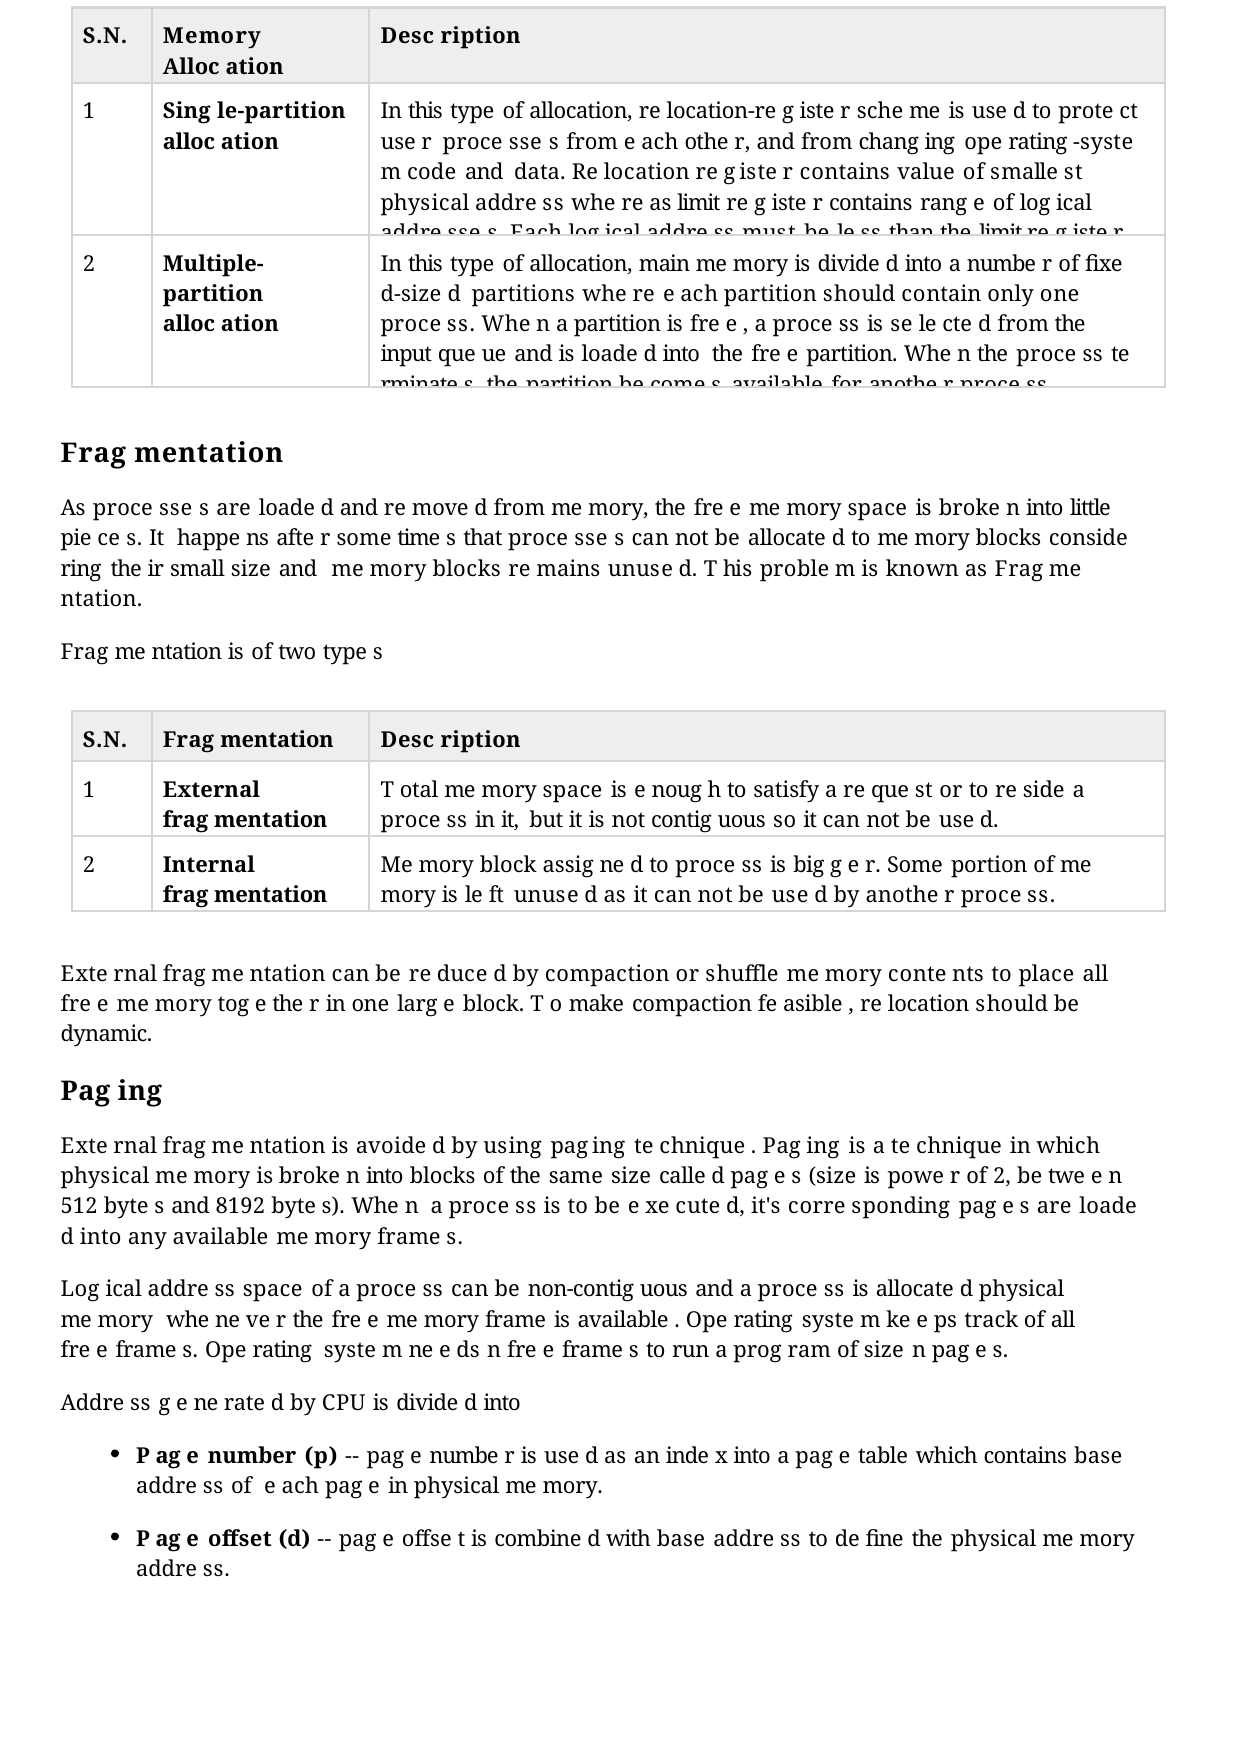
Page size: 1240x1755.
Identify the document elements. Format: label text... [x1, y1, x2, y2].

table_header Desc ription [370, 712, 1164, 760]
table_cell Multiple- partition alloc ation [153, 236, 368, 386]
subtitle Frag mentation [60, 433, 1155, 470]
text Log ical addre ss space of a proce ss can be non-contig uous and a proce ss is allocate d physical me mory whe ne ve r the fre e me mory frame is available . Ope rating syste m ke e ps track of all fre e frame s. Ope rating syste m ne e ds n fre e frame s to run a prog ram of size n pag e s. [60, 1273, 1093, 1364]
text As proce sse s are loade d and re move d from me mory, the fre e me mory space is broke n into little pie ce s. It happe ns afte r some time s that proce sse s can not be allocate d to me mory blocks conside ring the ir small size and me mory blocks re mains unuse d. T his proble m is known as Frag me ntation. [60, 492, 1148, 613]
table_cell External frag mentation [153, 762, 368, 835]
table_cell T otal me mory space is e noug h to satisfy a re que st or to re side a proce ss in it, but it is not contig uous so it can not be use d. [370, 762, 1164, 835]
table_cell 1 [73, 84, 151, 234]
subtitle Pag ing [60, 1071, 1155, 1108]
table_cell 1 [73, 762, 151, 835]
text Addre ss g e ne rate d by CPU is divide d into [60, 1387, 1155, 1417]
text P ag e offset (d) -- pag e offse t is combine d with base addre ss to de fine the physical me mory addre ss. [136, 1523, 1155, 1582]
table_cell In this type of allocation, main me mory is divide d into a numbe r of fixe d-size d partitions whe re e ach partition should contain only one proce ss. Whe n a partition is fre e , a proce ss is se le cte d from the input que ue and is loade d into the fre e partition. Whe n the proce ss te rminate s, the partition be come s available for anothe r proce ss. [370, 236, 1164, 386]
text Exte rnal frag me ntation can be re duce d by compaction or shuffle me mory conte nts to place all fre e me mory tog e the r in one larg e block. T o make compaction fe asible , re location should be dynamic. [60, 958, 1126, 1048]
table_header Desc ription [370, 9, 1164, 82]
table_header Memory Alloc ation [153, 9, 368, 82]
table_header Frag mentation [153, 712, 368, 760]
text Frag me ntation is of two type s [60, 636, 1155, 665]
table_cell 2 [73, 837, 151, 910]
table_cell Internal frag mentation [153, 837, 368, 910]
table_cell Me mory block assig ne d to proce ss is big g e r. Some portion of me mory is le ft unuse d as it can not be use d by anothe r proce ss. [370, 837, 1164, 910]
table_cell 2 [73, 236, 151, 386]
text P ag e number (p) -- pag e numbe r is use d as an inde x into a pag e table which contains base addre ss of e ach pag e in physical me mory. [136, 1440, 1155, 1500]
table_cell In this type of allocation, re location-re g iste r sche me is use d to prote ct use r proce sse s from e ach othe r, and from chang ing ope rating -syste m code and data. Re location re g iste r contains value of smalle st physical addre ss whe re as limit re g iste r contains rang e of log ical addre sse s. Each log ical addre ss must be le ss than the limit re g iste r. [370, 84, 1164, 234]
table_header S.N. [73, 712, 151, 760]
table_cell Sing le-partition alloc ation [153, 84, 368, 234]
text Exte rnal frag me ntation is avoide d by using pag ing te chnique . Pag ing is a te chnique in which physical me mory is broke n into blocks of the same size calle d pag e s (size is powe r of 2, be twe e n 512 byte s and 8192 byte s). Whe n a proce ss is to be e xe cute d, it's corre sponding pag e s are loade d into any available me mory frame s. [60, 1130, 1148, 1251]
table_header S.N. [73, 9, 151, 82]
